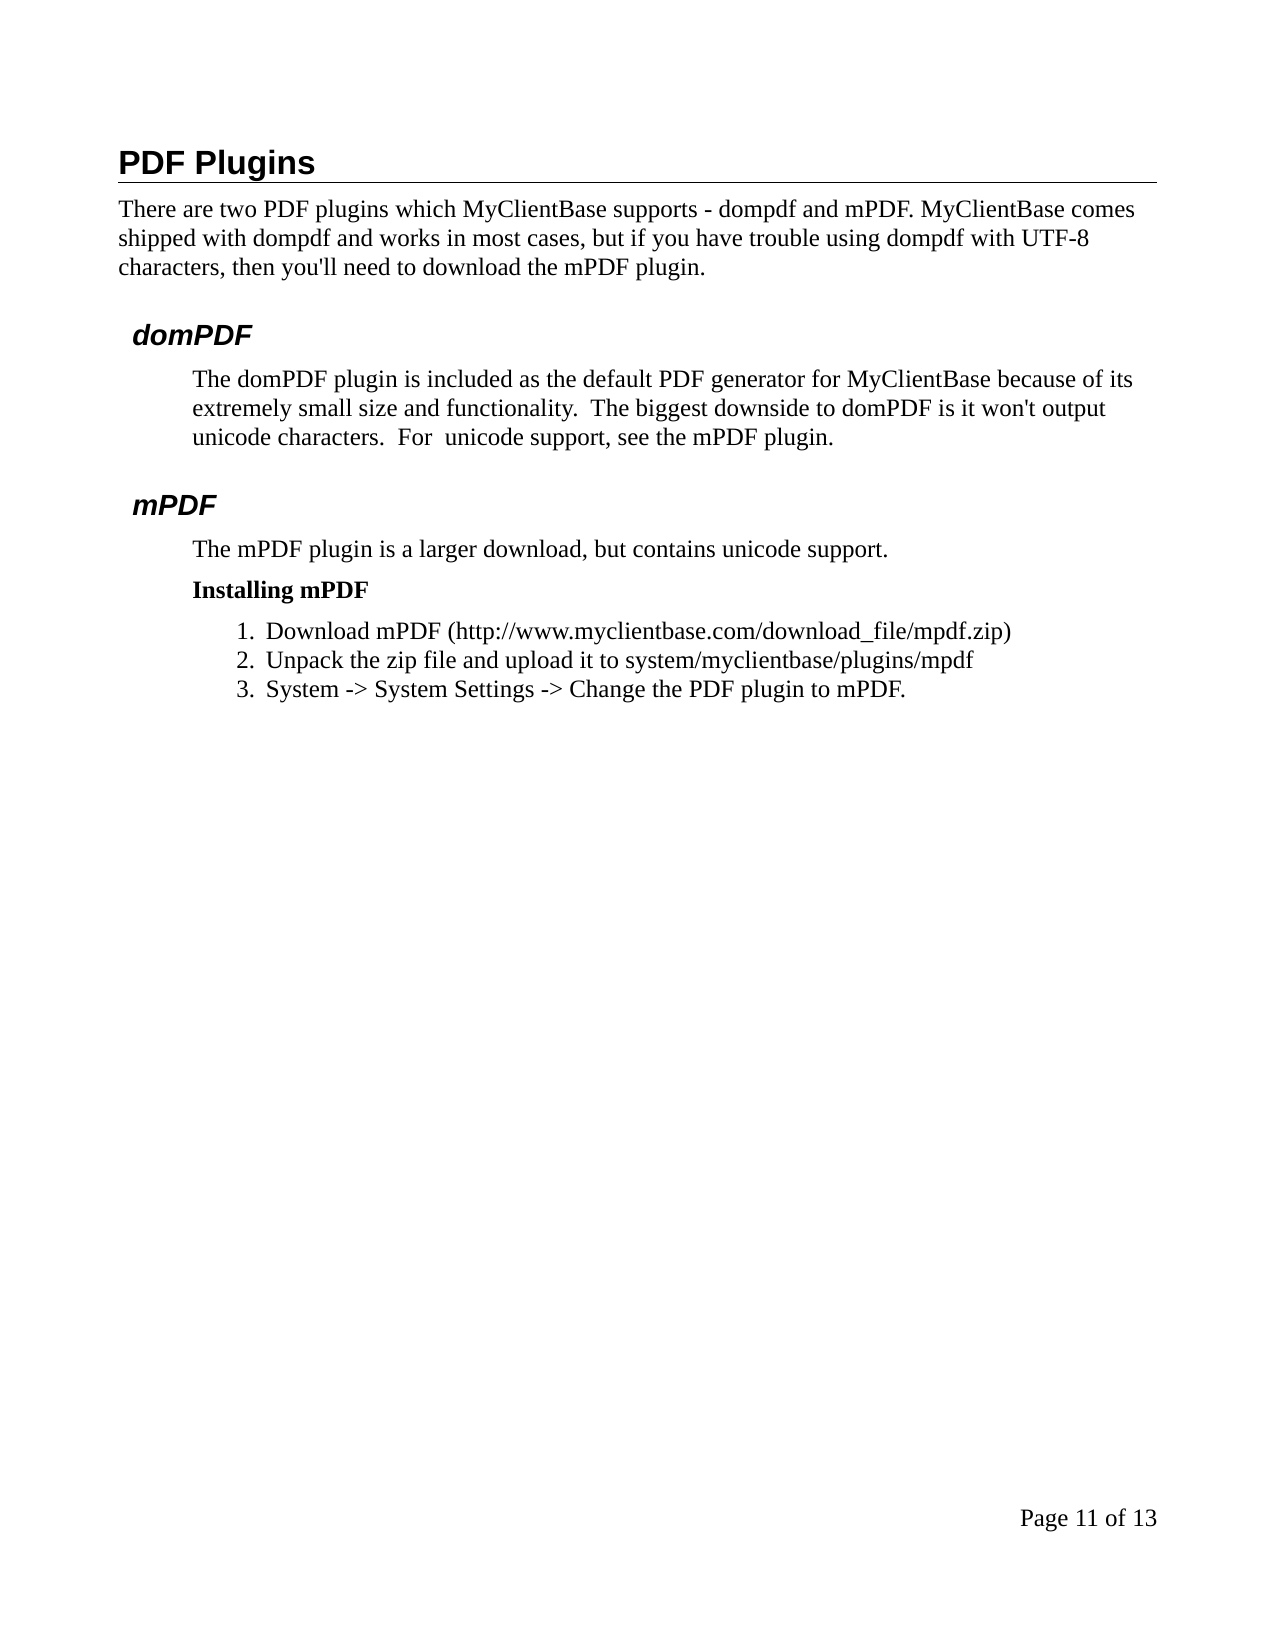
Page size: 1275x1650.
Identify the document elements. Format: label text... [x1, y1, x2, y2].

text Installing mPDF [192, 575, 1157, 604]
subtitle domPDF [132, 318, 1157, 352]
subtitle mPDF [132, 488, 1157, 521]
subtitle PDF Plugins [118, 143, 1157, 182]
list Download mPDF (http://www.myclientbase.com/download_file/mpdf.zip) [236, 616, 1157, 645]
text The domPDF plugin is included as the default PDF generator for MyClientBase because of its extremely small size and functionality. The biggest downside to domPDF is it won't output unicode characters. For unicode support, see the mPDF plugin. [192, 364, 1157, 450]
list Unpack the zip file and upload it to system/myclientbase/plugins/mpdf [236, 645, 1157, 674]
list System -> System Settings -> Change the PDF plugin to mPDF. [236, 674, 1157, 703]
text There are two PDF plugins which MyClientBase supports - dompdf and mPDF. MyClientBase comes shipped with dompdf and works in most cases, but if you have trouble using dompdf with UTF-8 characters, then you'll need to download the mPDF plugin. [118, 194, 1157, 281]
text The mPDF plugin is a larger download, but contains unicode support. [192, 534, 1157, 563]
